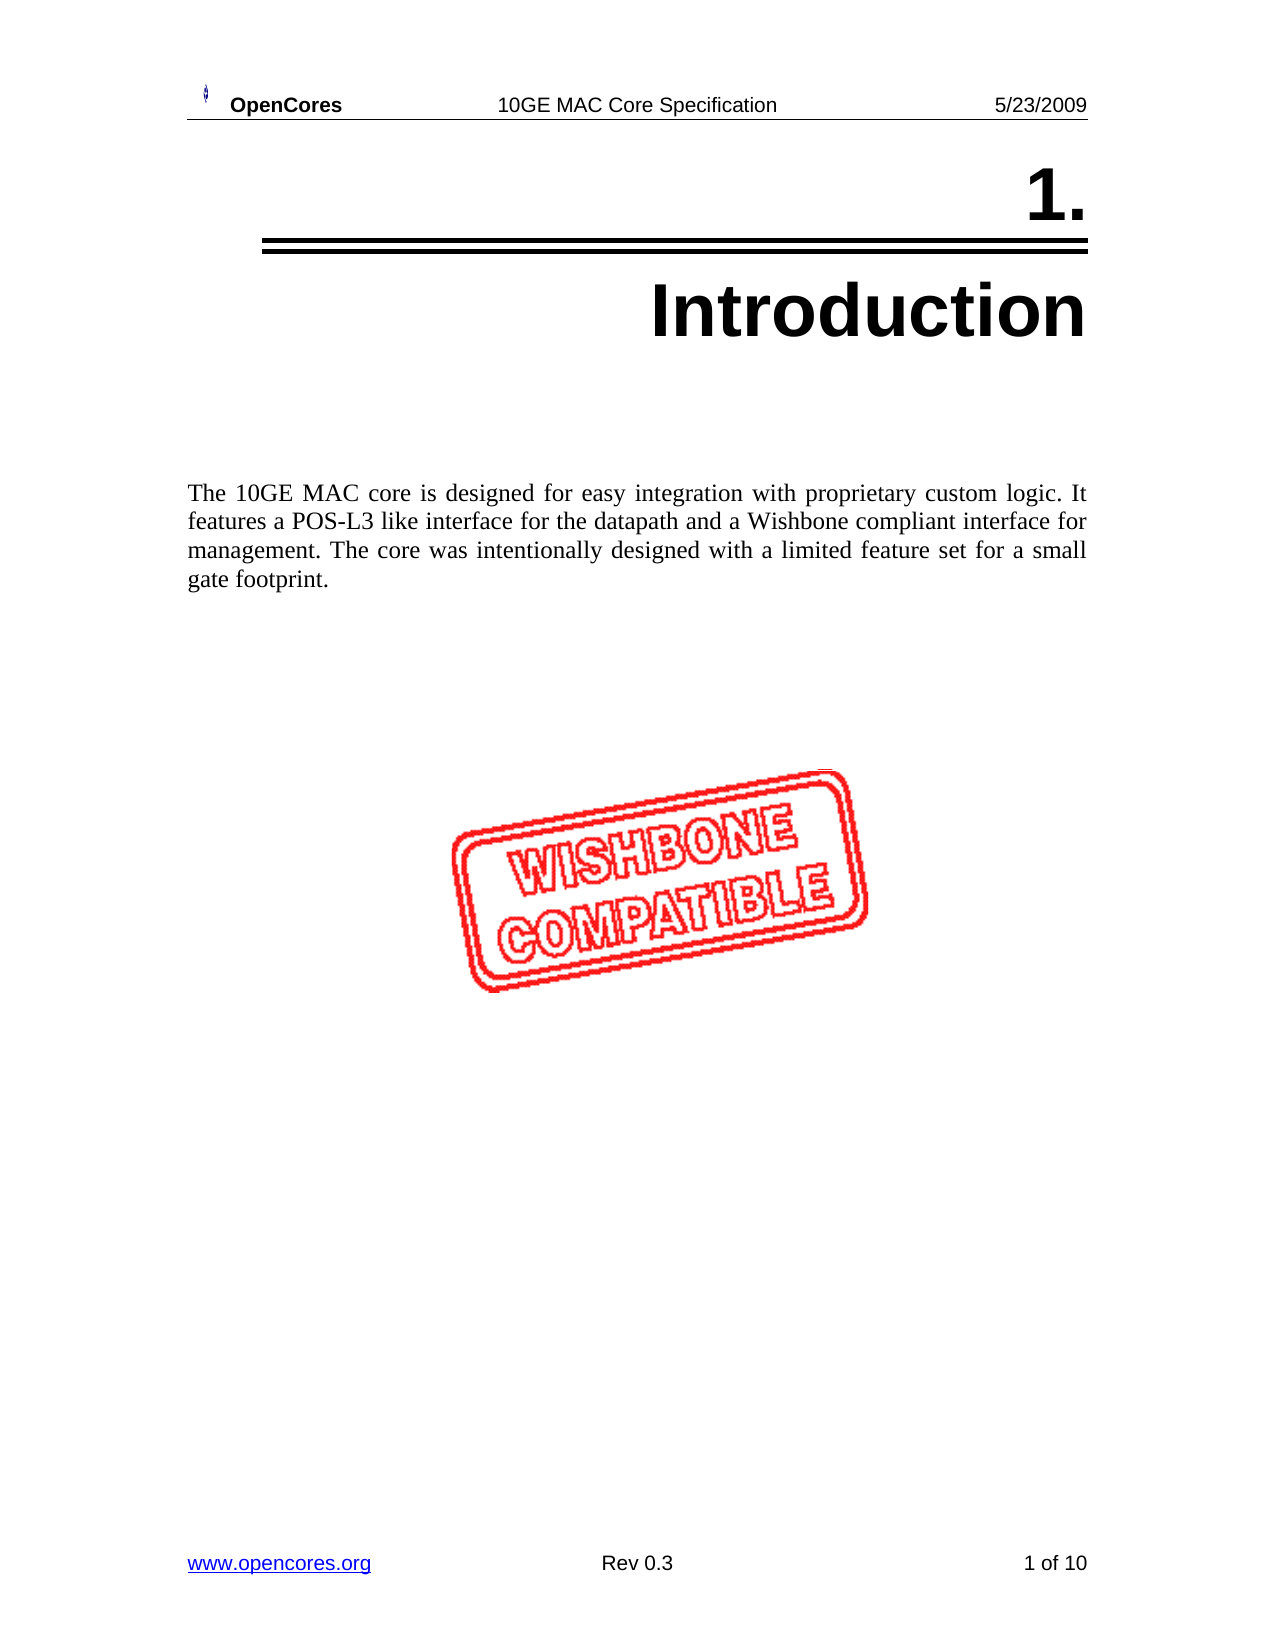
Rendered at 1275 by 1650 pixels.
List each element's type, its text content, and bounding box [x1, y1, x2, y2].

subtitle Introduction [187, 266, 1088, 353]
text The 10GE MAC core is designed for easy integration with proprietary custom logic. It features a POS-L3 like interface for the datapath and a Wishbone compliant interface for management. The core was intentionally designed with a limited feature set for a small gate footprint. [187, 478, 1088, 593]
